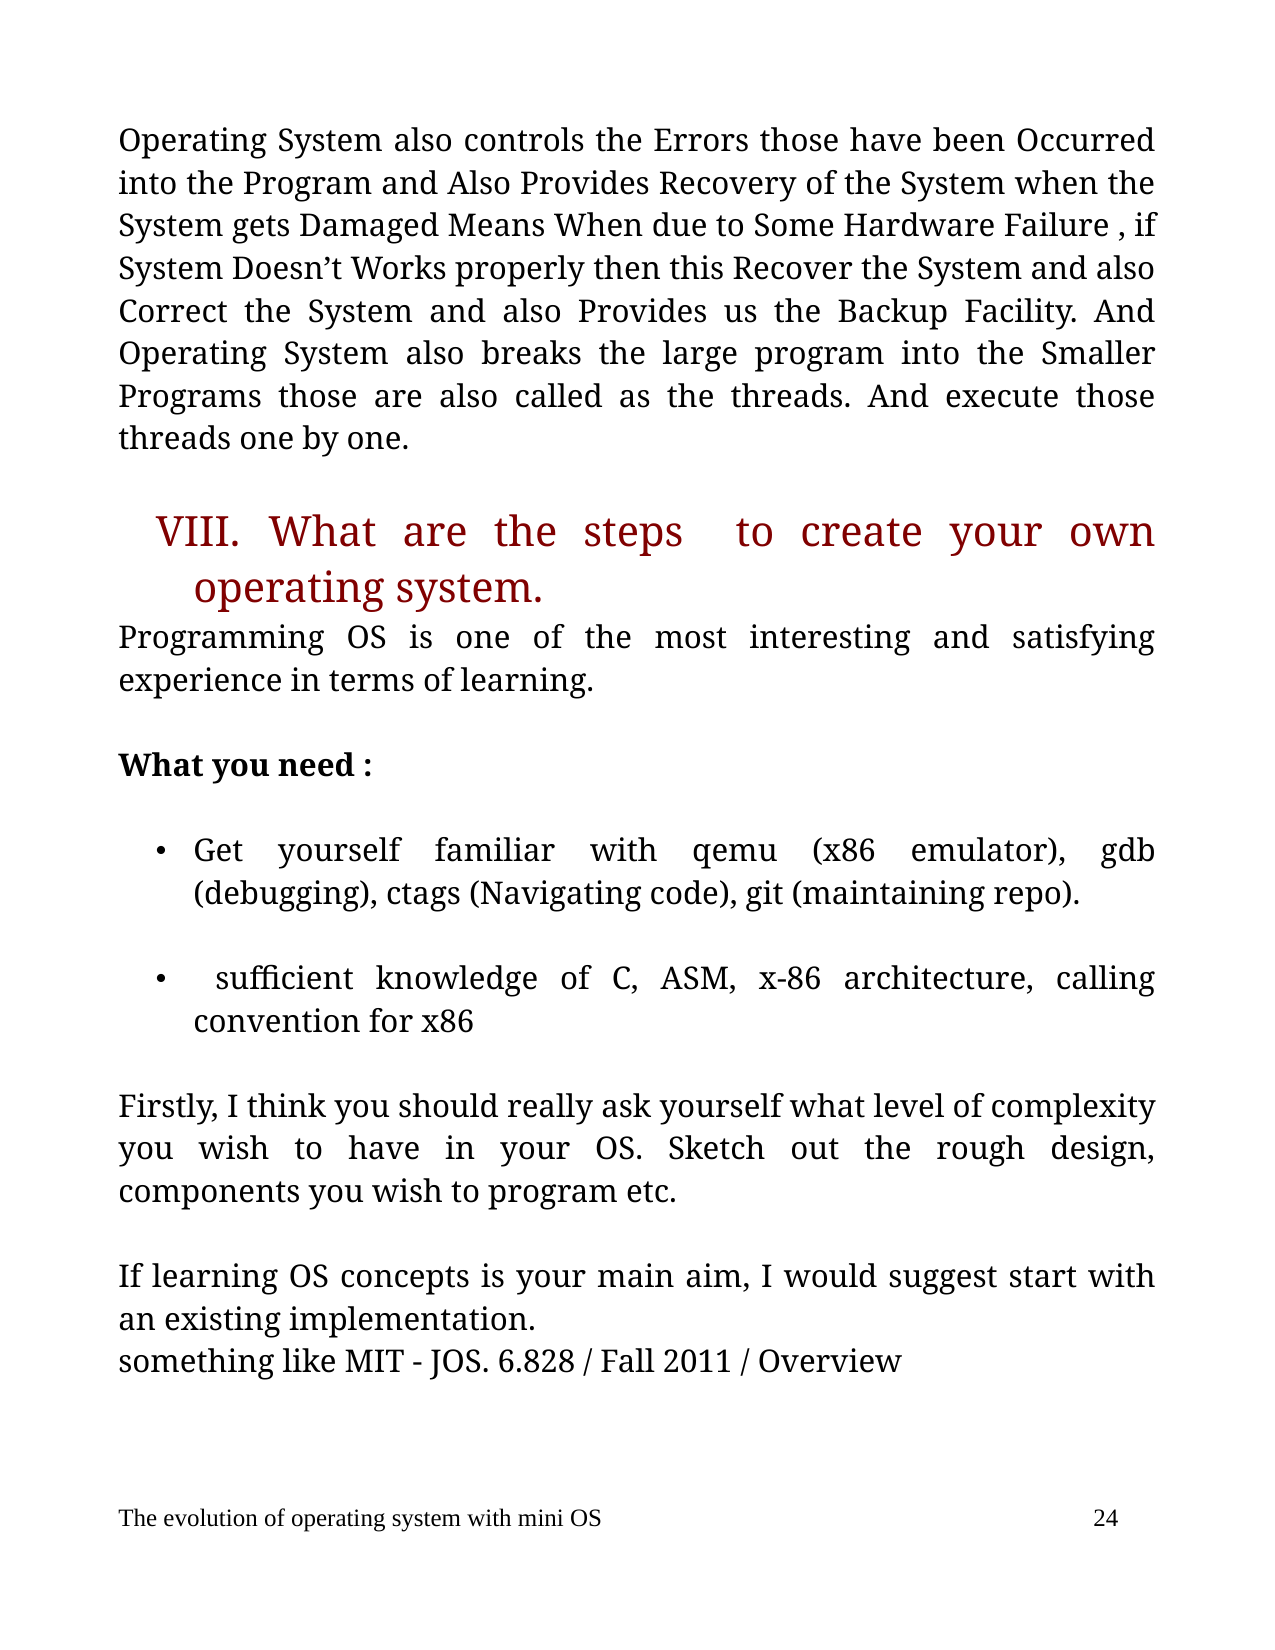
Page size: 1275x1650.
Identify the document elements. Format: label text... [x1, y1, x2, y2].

text What you need : [118, 743, 1157, 786]
list What are the steps to create your own operating system. [156, 502, 1157, 615]
text Operating System also controls the Errors those have been Occurred into the Program and Also Provides Recovery of the System when the System gets Damaged Means When due to Some Hardware Failure , if System Doesn’t Works properly then this Recover the System and also Correct the System and also Provides us the Backup Facility. And Operating System also breaks the large program into the Smaller Programs those are also called as the threads. And execute those threads one by one. [118, 118, 1157, 459]
text Firstly, I think you should really ask yourself what level of complexity you wish to have in your OS. Sketch out the rough design, components you wish to program etc. [118, 1084, 1157, 1212]
list sufficient knowledge of C, ASM, x-86 architecture, calling convention for x86 [156, 956, 1157, 1041]
text something like MIT - JOS. 6.828 / Fall 2011 / Overview [118, 1339, 1157, 1382]
text Programming OS is one of the most interesting and satisfying experience in terms of learning. [118, 615, 1157, 700]
text If learning OS concepts is your main aim, I would suggest start with an existing implementation. [118, 1254, 1157, 1339]
list Get yourself familiar with qemu (x86 emulator), gdb (debugging), ctags (Navigating code), git (maintaining repo). [156, 828, 1157, 913]
